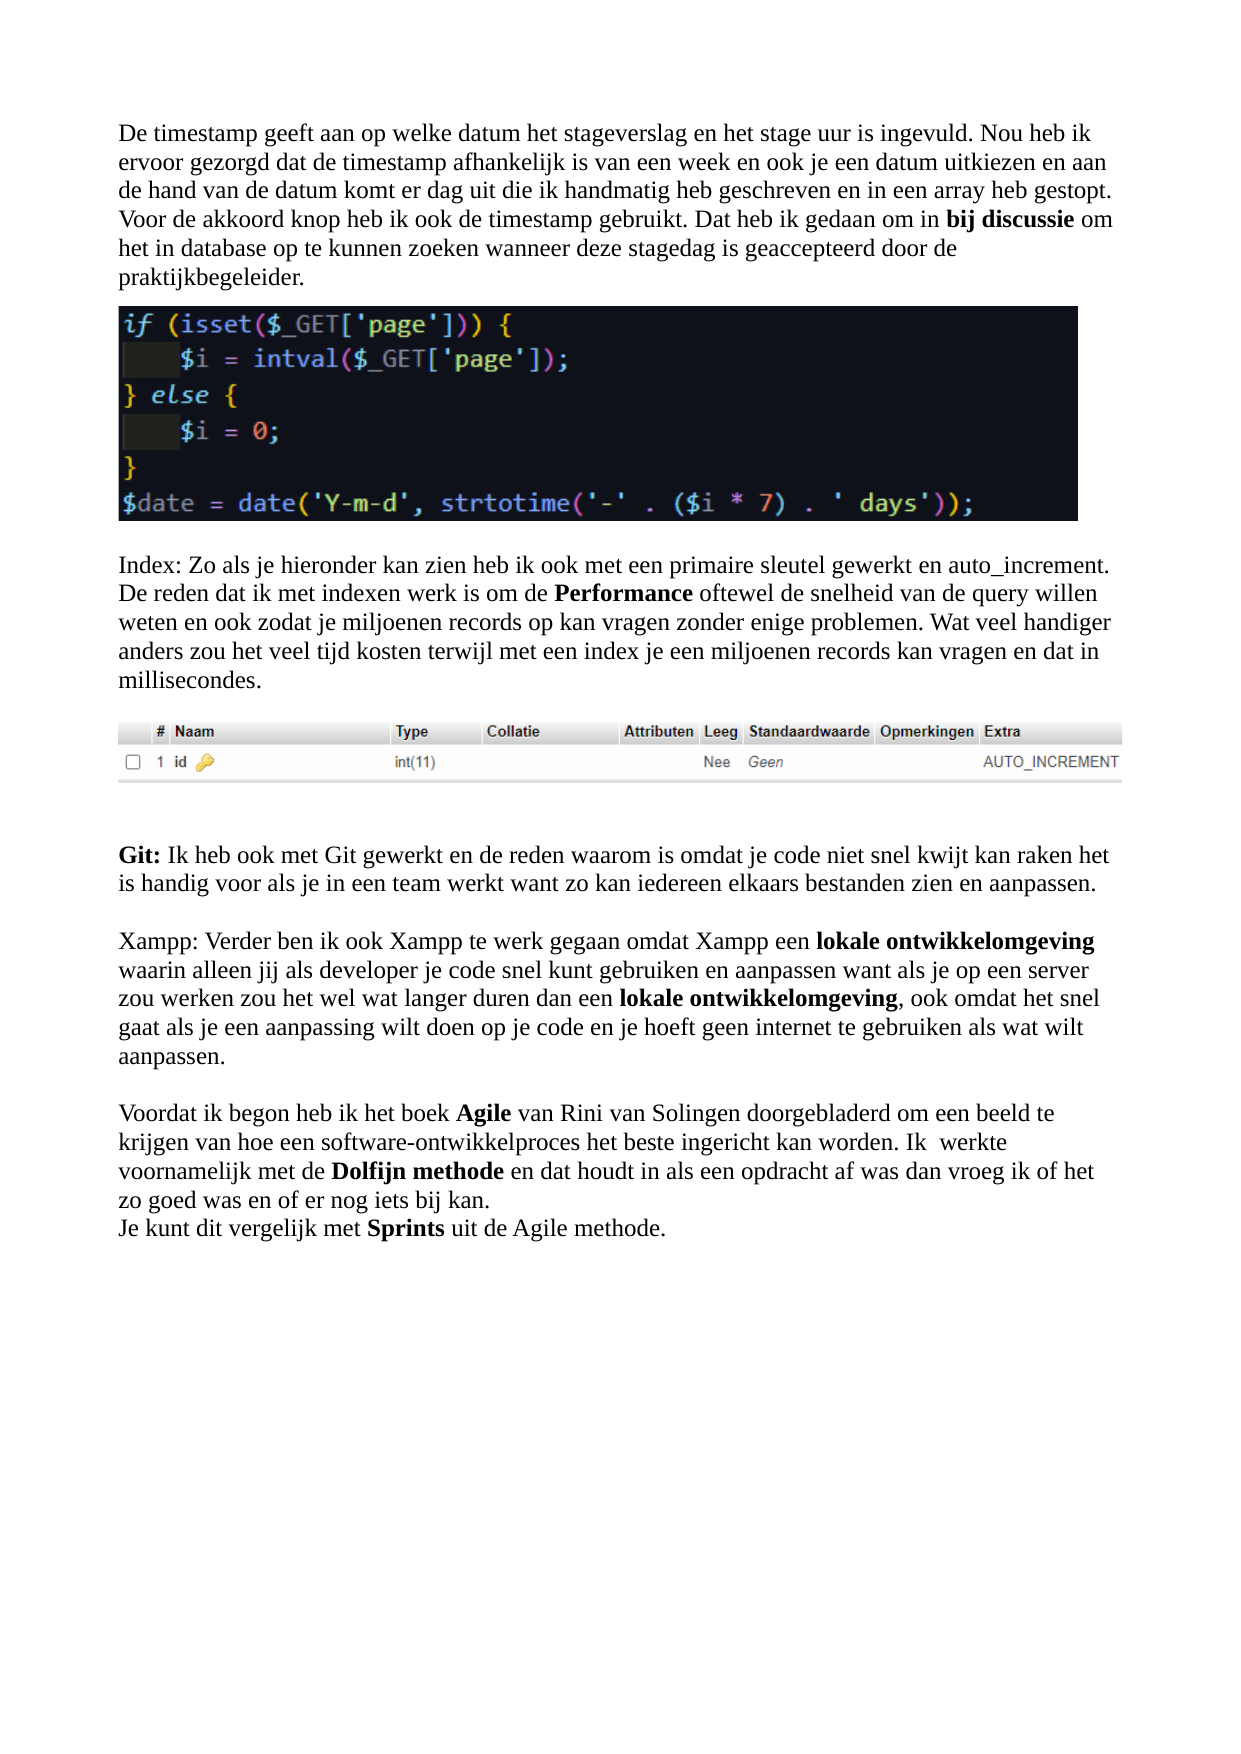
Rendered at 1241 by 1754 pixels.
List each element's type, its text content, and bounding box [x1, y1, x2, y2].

text Voordat ik begon heb ik het boek Agile van Rini van Solingen doorgebladerd om een beeld te krijgen van hoe een software-ontwikkelproces het beste ingericht kan worden. Ik werkte voornamelijk met de Dolfijn methode en dat houdt in als een opdracht af was dan vroeg ik of het zo goed was en of er nog iets bij kan. [118, 1098, 1122, 1213]
text De timestamp geeft aan op welke datum het stageverslag en het stage uur is ingevuld. Nou heb ik ervoor gezorgd dat de timestamp afhankelijk is van een week en ook je een datum uitkiezen en aan de hand van de datum komt er dag uit die ik handmatig heb geschreven en in een array heb gestopt. Voor de akkoord knop heb ik ook de timestamp gebruikt. Dat heb ik gedaan om in bij discussie om het in database op te kunnen zoeken wanneer deze stagedag is geaccepteerd door de praktijkbegeleider. [118, 118, 1122, 291]
text Xampp: Verder ben ik ook Xampp te werk gegaan omdat Xampp een lokale ontwikkelomgeving waarin alleen jij als developer je code snel kunt gebruiken en aanpassen want als je op een server zou werken zou het wel wat langer duren dan een lokale ontwikkelomgeving, ook omdat het snel gaat als je een aanpassing wilt doen op je code en je hoeft geen internet te gebruiken als wat wilt aanpassen. [118, 926, 1122, 1070]
text Index: Zo als je hieronder kan zien heb ik ook met een primaire sleutel gewerkt en auto_increment. [118, 550, 1122, 578]
text Git: Ik heb ook met Git gewerkt en de reden waarom is omdat je code niet snel kwijt kan raken het is handig voor als je in een team werkt want zo kan iedereen elkaars bestanden zien en aanpassen. [118, 840, 1122, 897]
text Je kunt dit vergelijk met Sprints uit de Agile methode. [118, 1213, 1122, 1242]
text De reden dat ik met indexen werk is om de Performance oftewel de snelheid van de query willen weten en ook zodat je miljoenen records op kan vragen zonder enige problemen. Wat veel handiger anders zou het veel tijd kosten terwijl met een index je een miljoenen records kan vragen en dat in millisecondes. [118, 578, 1122, 693]
picture [118, 722, 1123, 783]
picture [118, 306, 1078, 521]
